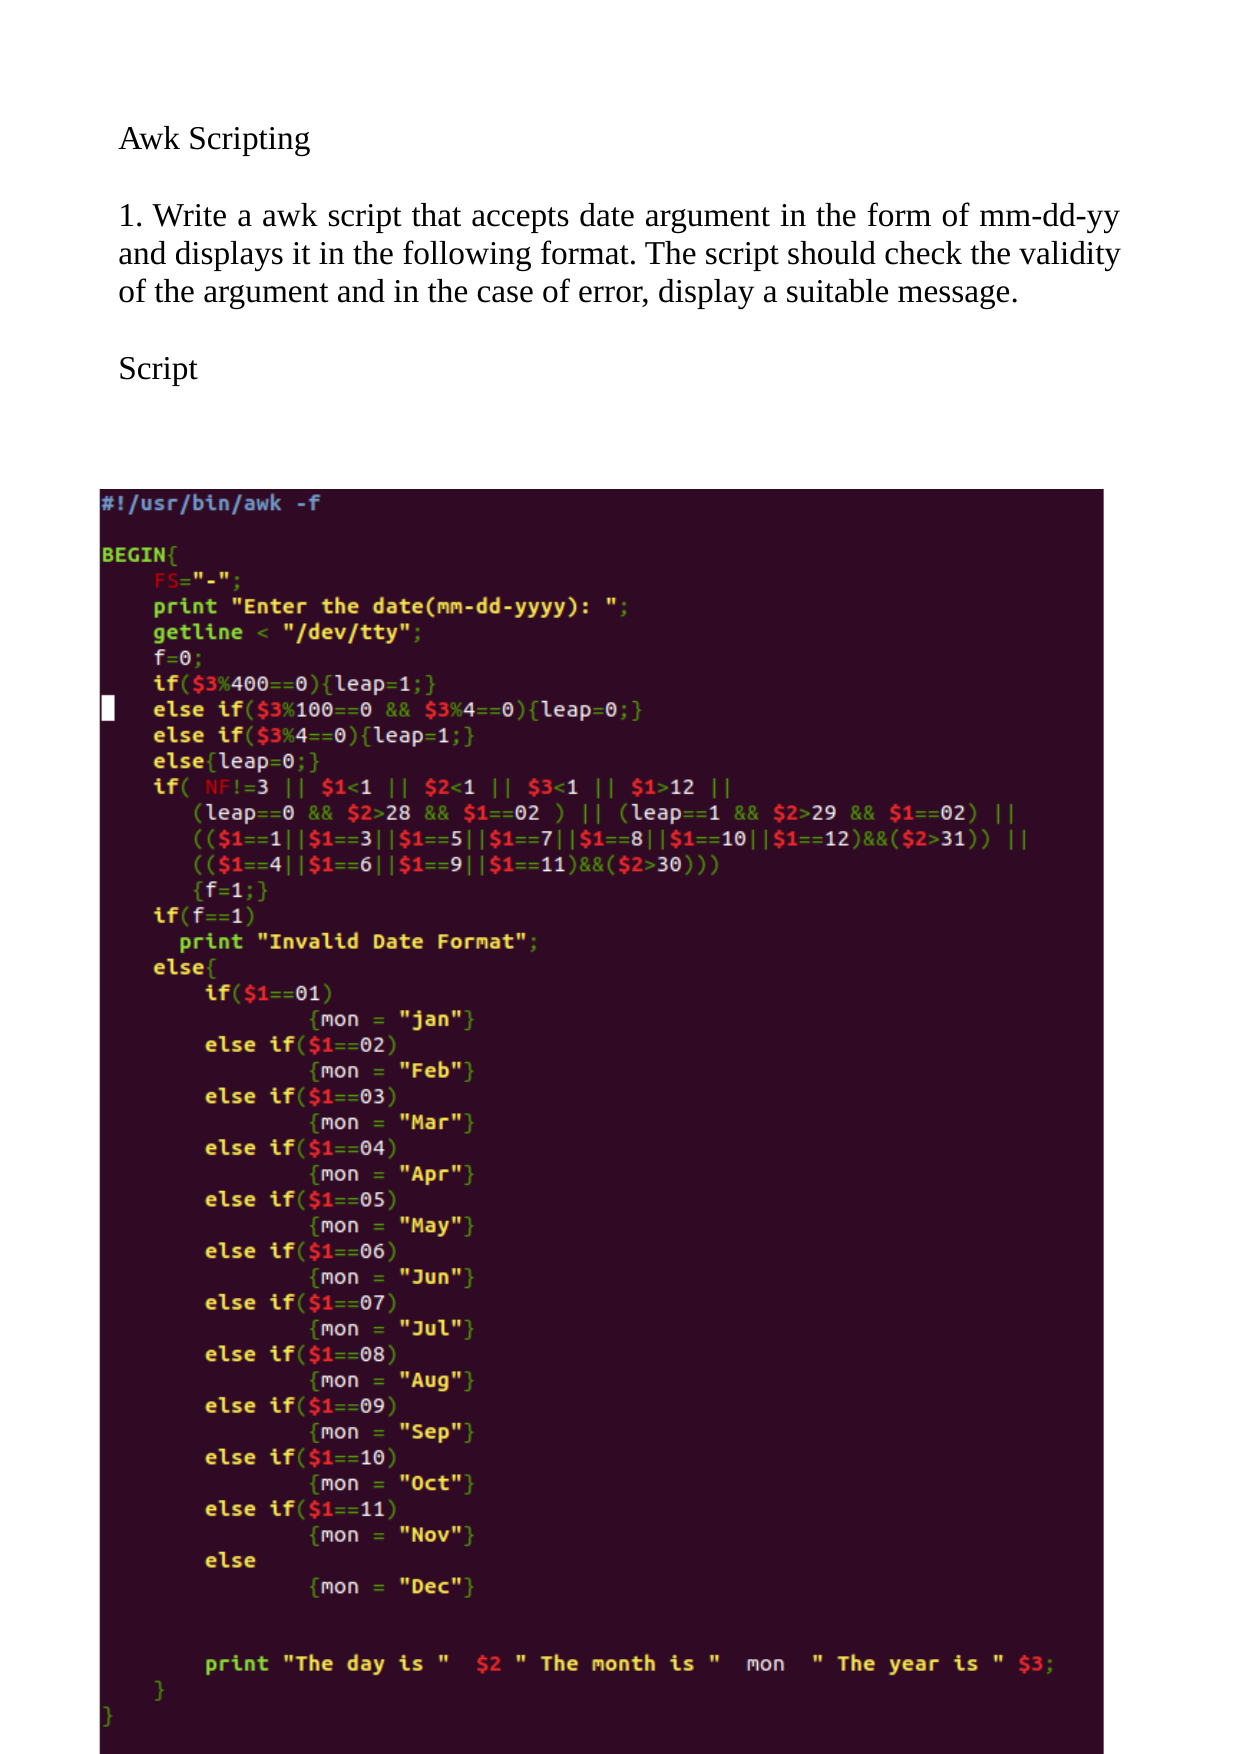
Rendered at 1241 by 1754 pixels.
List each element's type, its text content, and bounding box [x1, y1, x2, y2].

text Awk Scripting [118, 118, 1122, 156]
picture [99, 489, 1104, 1754]
text Script [118, 348, 1122, 386]
text 1. Write a awk script that accepts date argument in the form of mm-dd-yy and displays it in the following format. The script should check the validity of the argument and in the case of error, display a suitable message. [118, 195, 1122, 310]
